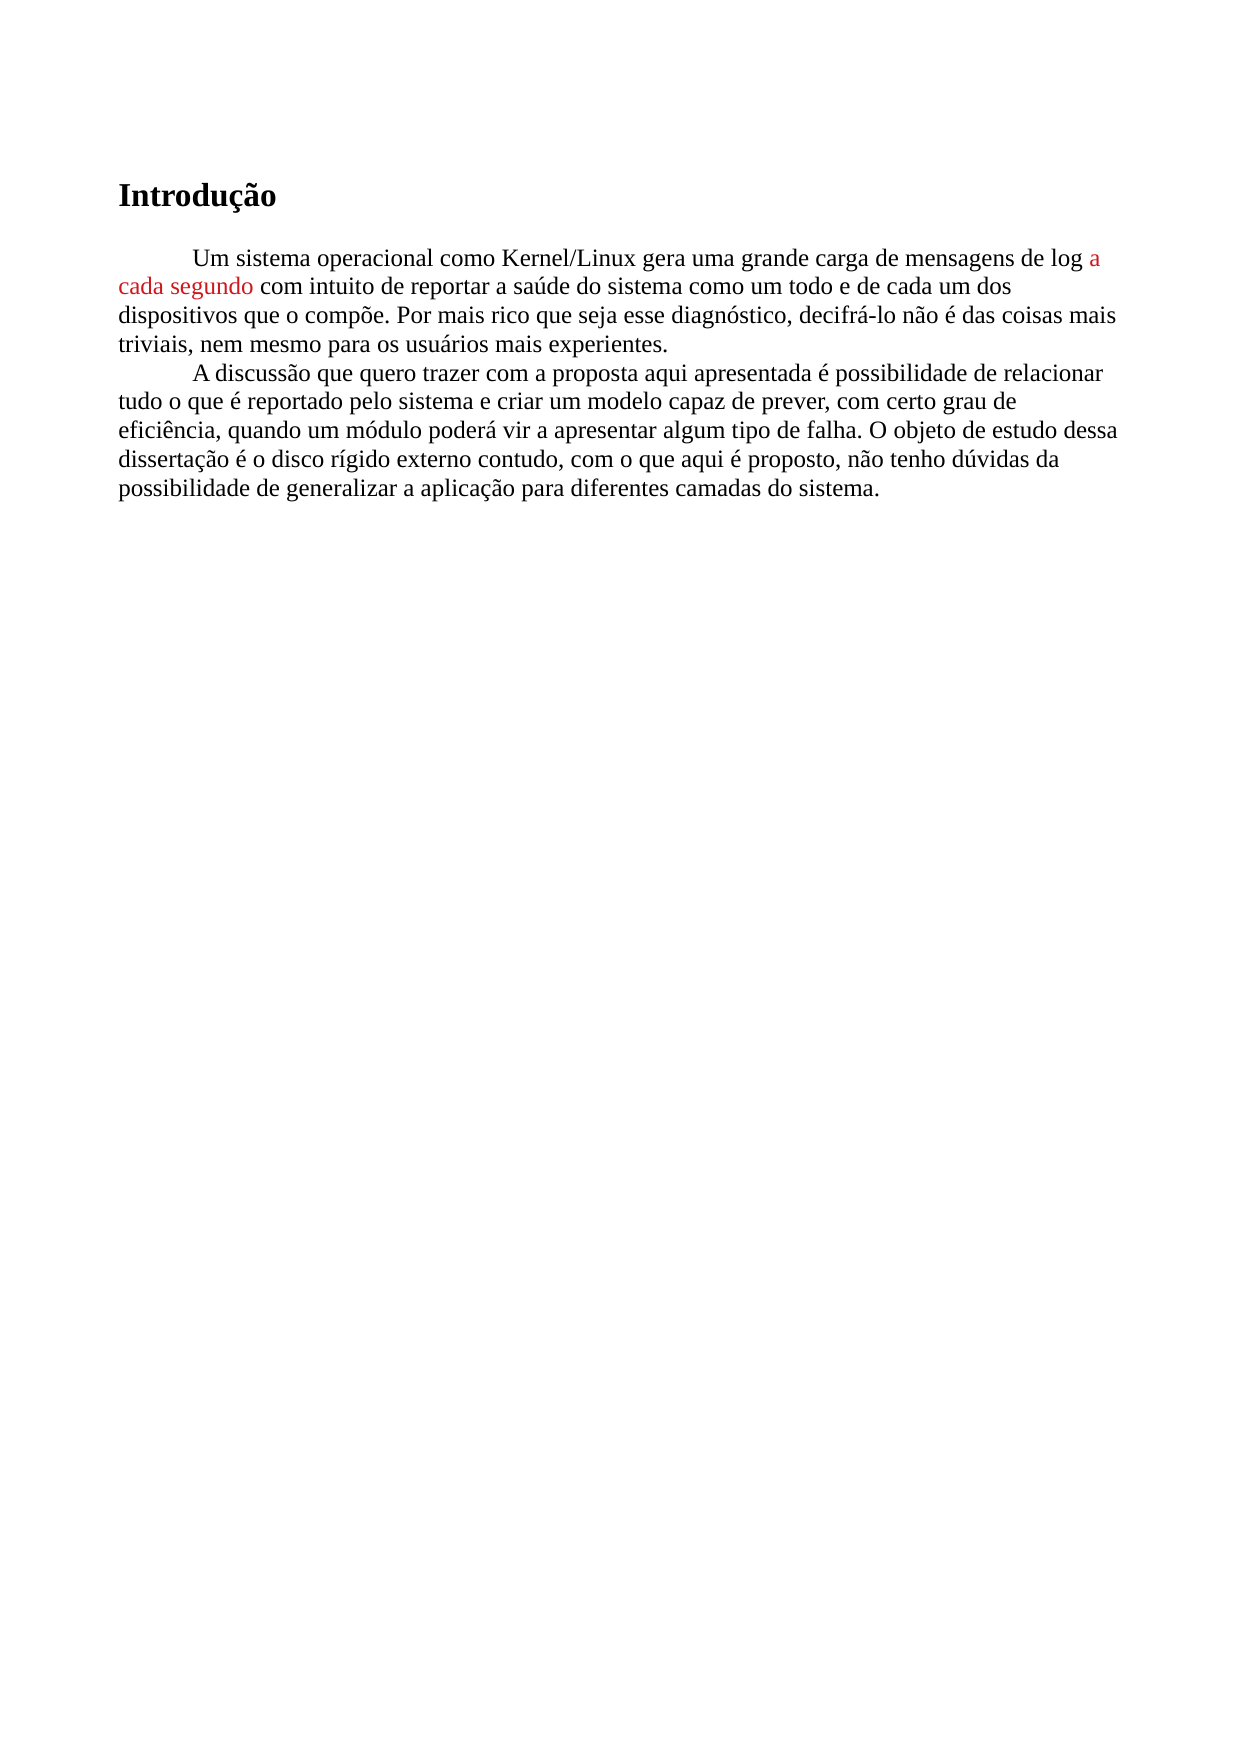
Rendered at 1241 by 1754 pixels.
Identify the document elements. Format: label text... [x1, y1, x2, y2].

text A discussão que quero trazer com a proposta aqui apresentada é possibilidade de relacionar tudo o que é reportado pelo sistema e criar um modelo capaz de prever, com certo grau de eficiência, quando um módulo poderá vir a apresentar algum tipo de falha. O objeto de estudo dessa dissertação é o disco rígido externo contudo, com o que aqui é proposto, não tenho dúvidas da possibilidade de generalizar a aplicação para diferentes camadas do sistema. [118, 358, 1122, 501]
text Um sistema operacional como Kernel/Linux gera uma grande carga de mensagens de log a cada segundo com intuito de reportar a saúde do sistema como um todo e de cada um dos dispositivos que o compõe. Por mais rico que seja esse diagnóstico, decifrá-lo não é das coisas mais triviais, nem mesmo para os usuários mais experientes. [118, 243, 1122, 358]
text Introdução [118, 176, 1122, 214]
